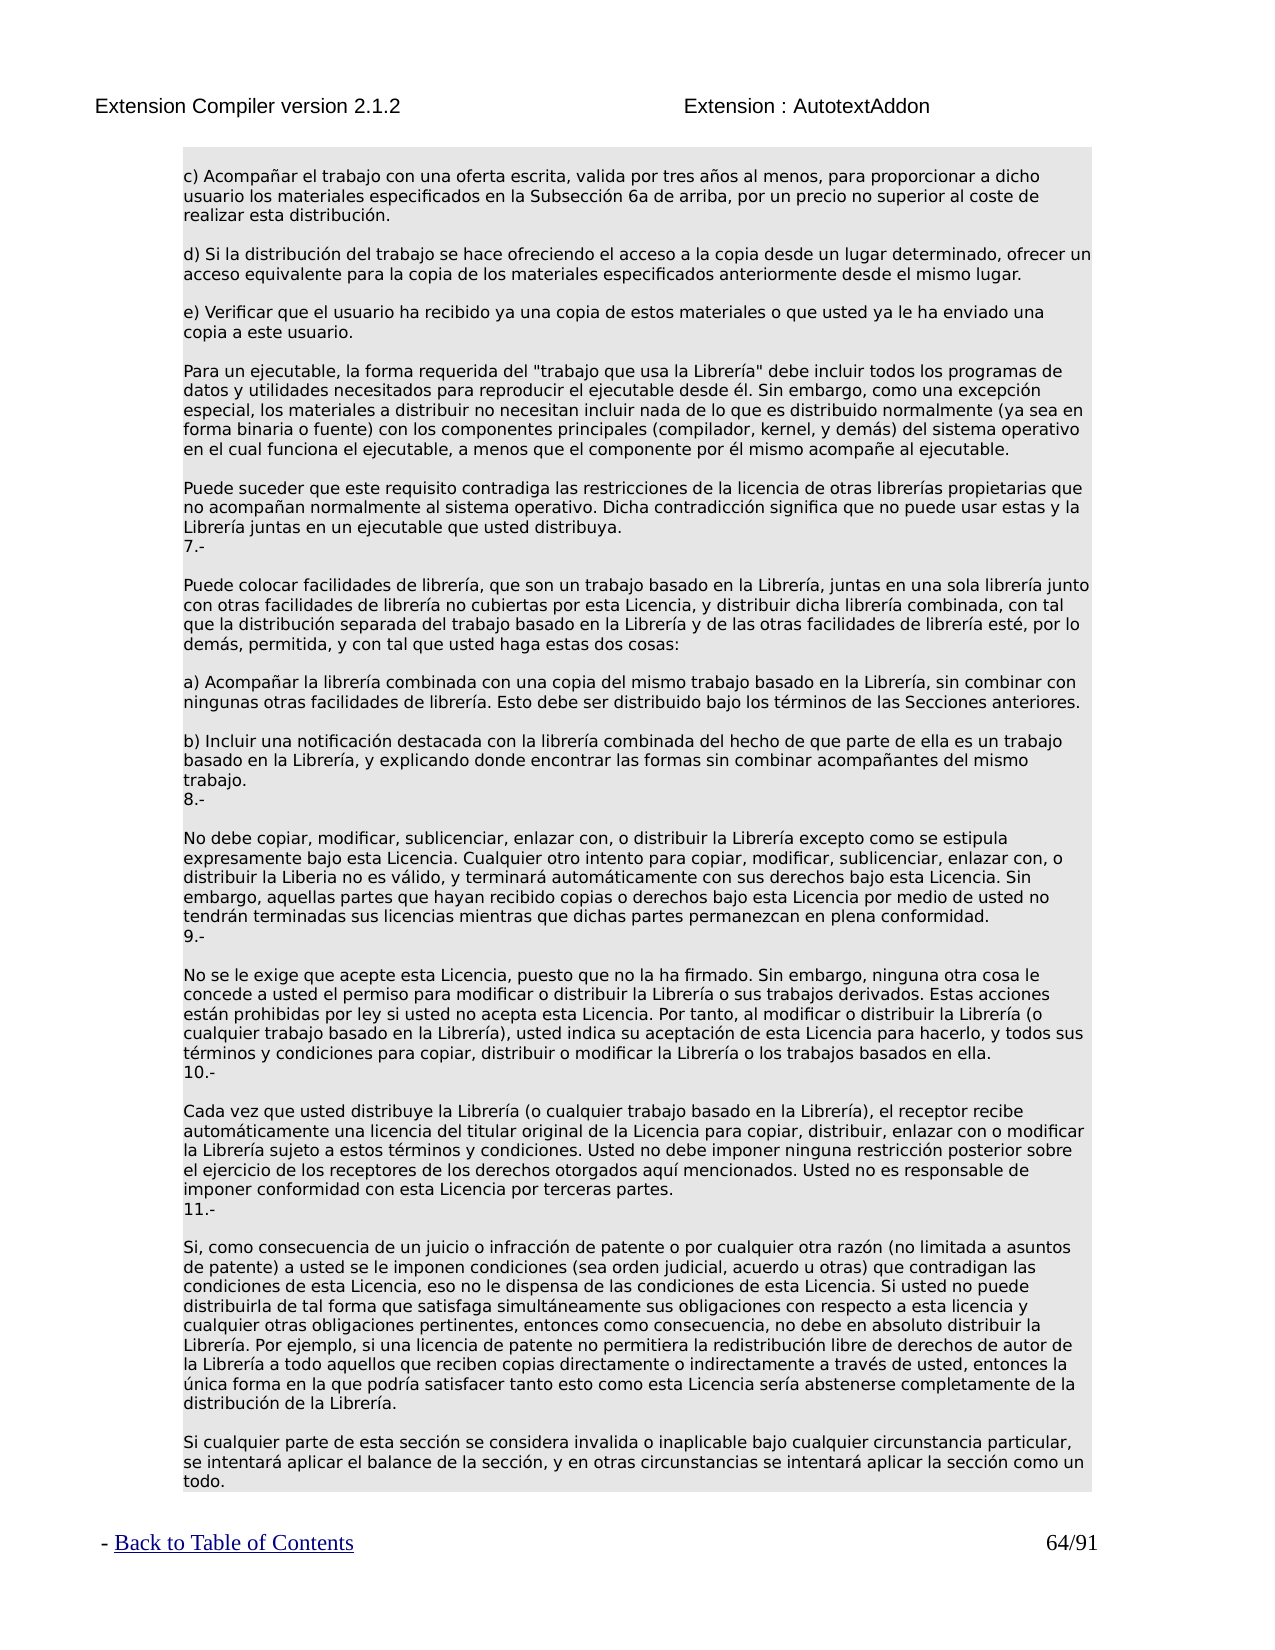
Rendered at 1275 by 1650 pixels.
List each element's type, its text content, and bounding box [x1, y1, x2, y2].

text 9.- [183, 927, 1092, 946]
text c) Acompañar el trabajo con una oferta escrita, valida por tres años al menos, para proporcionar a dicho usuario los materiales especificados en la Subsección 6a de arriba, por un precio no superior al coste de realizar esta distribución. [183, 167, 1092, 225]
text No se le exige que acepte esta Licencia, puesto que no la ha firmado. Sin embargo, ninguna otra cosa le concede a usted el permiso para modificar o distribuir la Librería o sus trabajos derivados. Estas acciones están prohibidas por ley si usted no acepta esta Licencia. Por tanto, al modificar o distribuir la Librería (o cualquier trabajo basado en la Librería), usted indica su aceptación de esta Licencia para hacerlo, y todos sus términos y condiciones para copiar, distribuir o modificar la Librería o los trabajos basados en ella. [183, 966, 1092, 1063]
text 7.- [183, 537, 1092, 557]
text 11.- [183, 1199, 1092, 1219]
text d) Si la distribución del trabajo se hace ofreciendo el acceso a la copia desde un lugar determinado, ofrecer un acceso equivalente para la copia de los materiales especificados anteriormente desde el mismo lugar. [183, 245, 1092, 284]
text b) Incluir una notificación destacada con la librería combinada del hecho de que parte de ella es un trabajo basado en la Librería, y explicando donde encontrar las formas sin combinar acompañantes del mismo trabajo. [183, 732, 1092, 790]
text Para un ejecutable, la forma requerida del "trabajo que usa la Librería" debe incluir todos los programas de datos y utilidades necesitados para reproducir el ejecutable desde él. Sin embargo, como una excepción especial, los materiales a distribuir no necesitan incluir nada de lo que es distribuido normalmente (ya sea en forma binaria o fuente) con los componentes principales (compilador, kernel, y demás) del sistema operativo en el cual funciona el ejecutable, a menos que el componente por él mismo acompañe al ejecutable. [183, 362, 1092, 459]
text 8.- [183, 790, 1092, 810]
text Si cualquier parte de esta sección se considera invalida o inaplicable bajo cualquier circunstancia particular, se intentará aplicar el balance de la sección, y en otras circunstancias se intentará aplicar la sección como un todo. [183, 1433, 1092, 1492]
text Puede colocar facilidades de librería, que son un trabajo basado en la Librería, juntas en una sola librería junto con otras facilidades de librería no cubiertas por esta Licencia, y distribuir dicha librería combinada, con tal que la distribución separada del trabajo basado en la Librería y de las otras facilidades de librería esté, por lo demás, permitida, y con tal que usted haga estas dos cosas: [183, 576, 1092, 654]
text Si, como consecuencia de un juicio o infracción de patente o por cualquier otra razón (no limitada a asuntos de patente) a usted se le imponen condiciones (sea orden judicial, acuerdo u otras) que contradigan las condiciones de esta Licencia, eso no le dispensa de las condiciones de esta Licencia. Si usted no puede distribuirla de tal forma que satisfaga simultáneamente sus obligaciones con respecto a esta licencia y cualquier otras obligaciones pertinentes, entonces como consecuencia, no debe en absoluto distribuir la Librería. Por ejemplo, si una licencia de patente no permitiera la redistribución libre de derechos de autor de la Librería a todo aquellos que reciben copias directamente o indirectamente a través de usted, entonces la única forma en la que podría satisfacer tanto esto como esta Licencia sería abstenerse completamente de la distribución de la Librería. [183, 1238, 1092, 1414]
text a) Acompañar la librería combinada con una copia del mismo trabajo basado en la Librería, sin combinar con ningunas otras facilidades de librería. Esto debe ser distribuido bajo los términos de las Secciones anteriores. [183, 673, 1092, 712]
text Puede suceder que este requisito contradiga las restricciones de la licencia de otras librerías propietarias que no acompañan normalmente al sistema operativo. Dicha contradicción significa que no puede usar estas y la Librería juntas en un ejecutable que usted distribuya. [183, 479, 1092, 537]
text 10.- [183, 1063, 1092, 1082]
text No debe copiar, modificar, sublicenciar, enlazar con, o distribuir la Librería excepto como se estipula expresamente bajo esta Licencia. Cualquier otro intento para copiar, modificar, sublicenciar, enlazar con, o distribuir la Liberia no es válido, y terminará automáticamente con sus derechos bajo esta Licencia. Sin embargo, aquellas partes que hayan recibido copias o derechos bajo esta Licencia por medio de usted no tendrán terminadas sus licencias mientras que dichas partes permanezcan en plena conformidad. [183, 829, 1092, 927]
text e) Verificar que el usuario ha recibido ya una copia de estos materiales o que usted ya le ha enviado una copia a este usuario. [183, 303, 1092, 342]
text Cada vez que usted distribuye la Librería (o cualquier trabajo basado en la Librería), el receptor recibe automáticamente una licencia del titular original de la Licencia para copiar, distribuir, enlazar con o modificar la Librería sujeto a estos términos y condiciones. Usted no debe imponer ninguna restricción posterior sobre el ejercicio de los receptores de los derechos otorgados aquí mencionados. Usted no es responsable de imponer conformidad con esta Licencia por terceras partes. [183, 1102, 1092, 1199]
